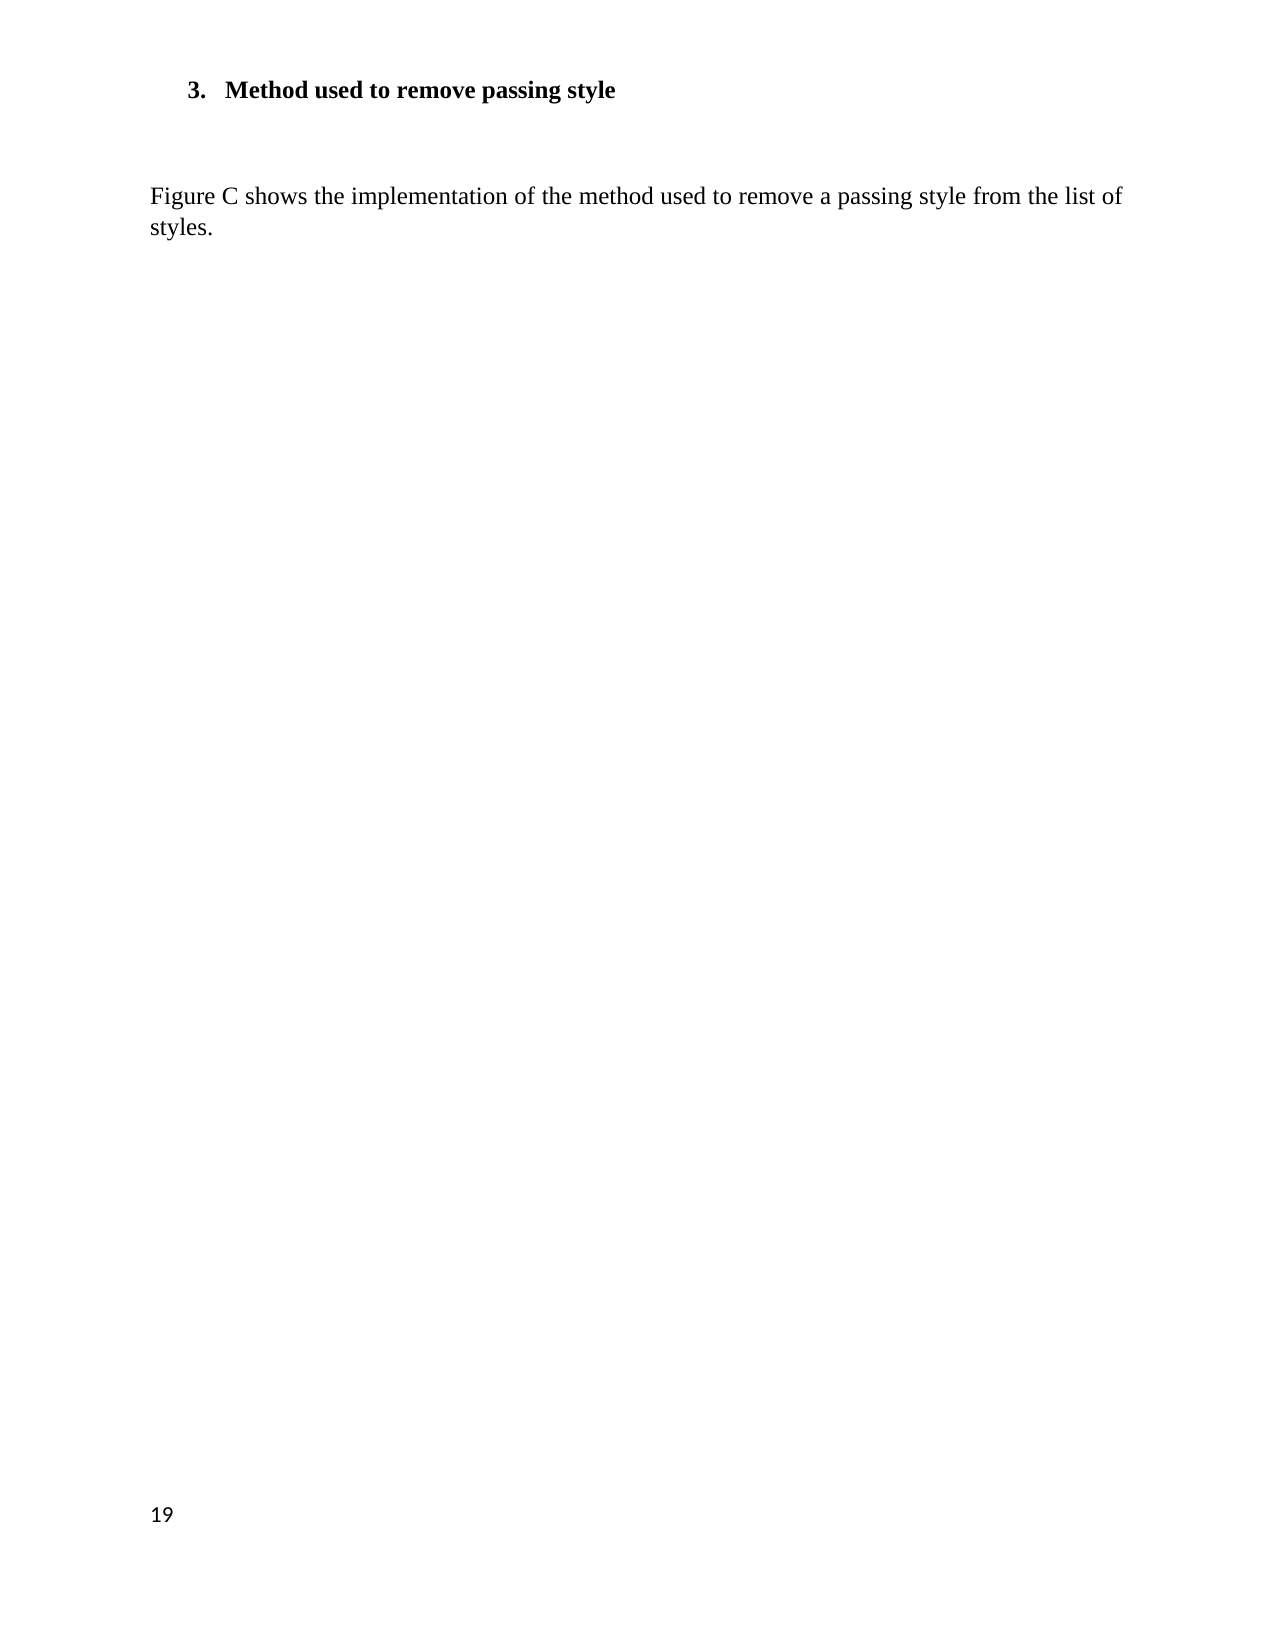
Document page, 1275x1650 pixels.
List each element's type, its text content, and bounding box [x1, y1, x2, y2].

list Method used to remove passing style [187, 75, 1125, 104]
text Figure C shows the implementation of the method used to remove a passing style from the list of styles. [150, 181, 1125, 241]
